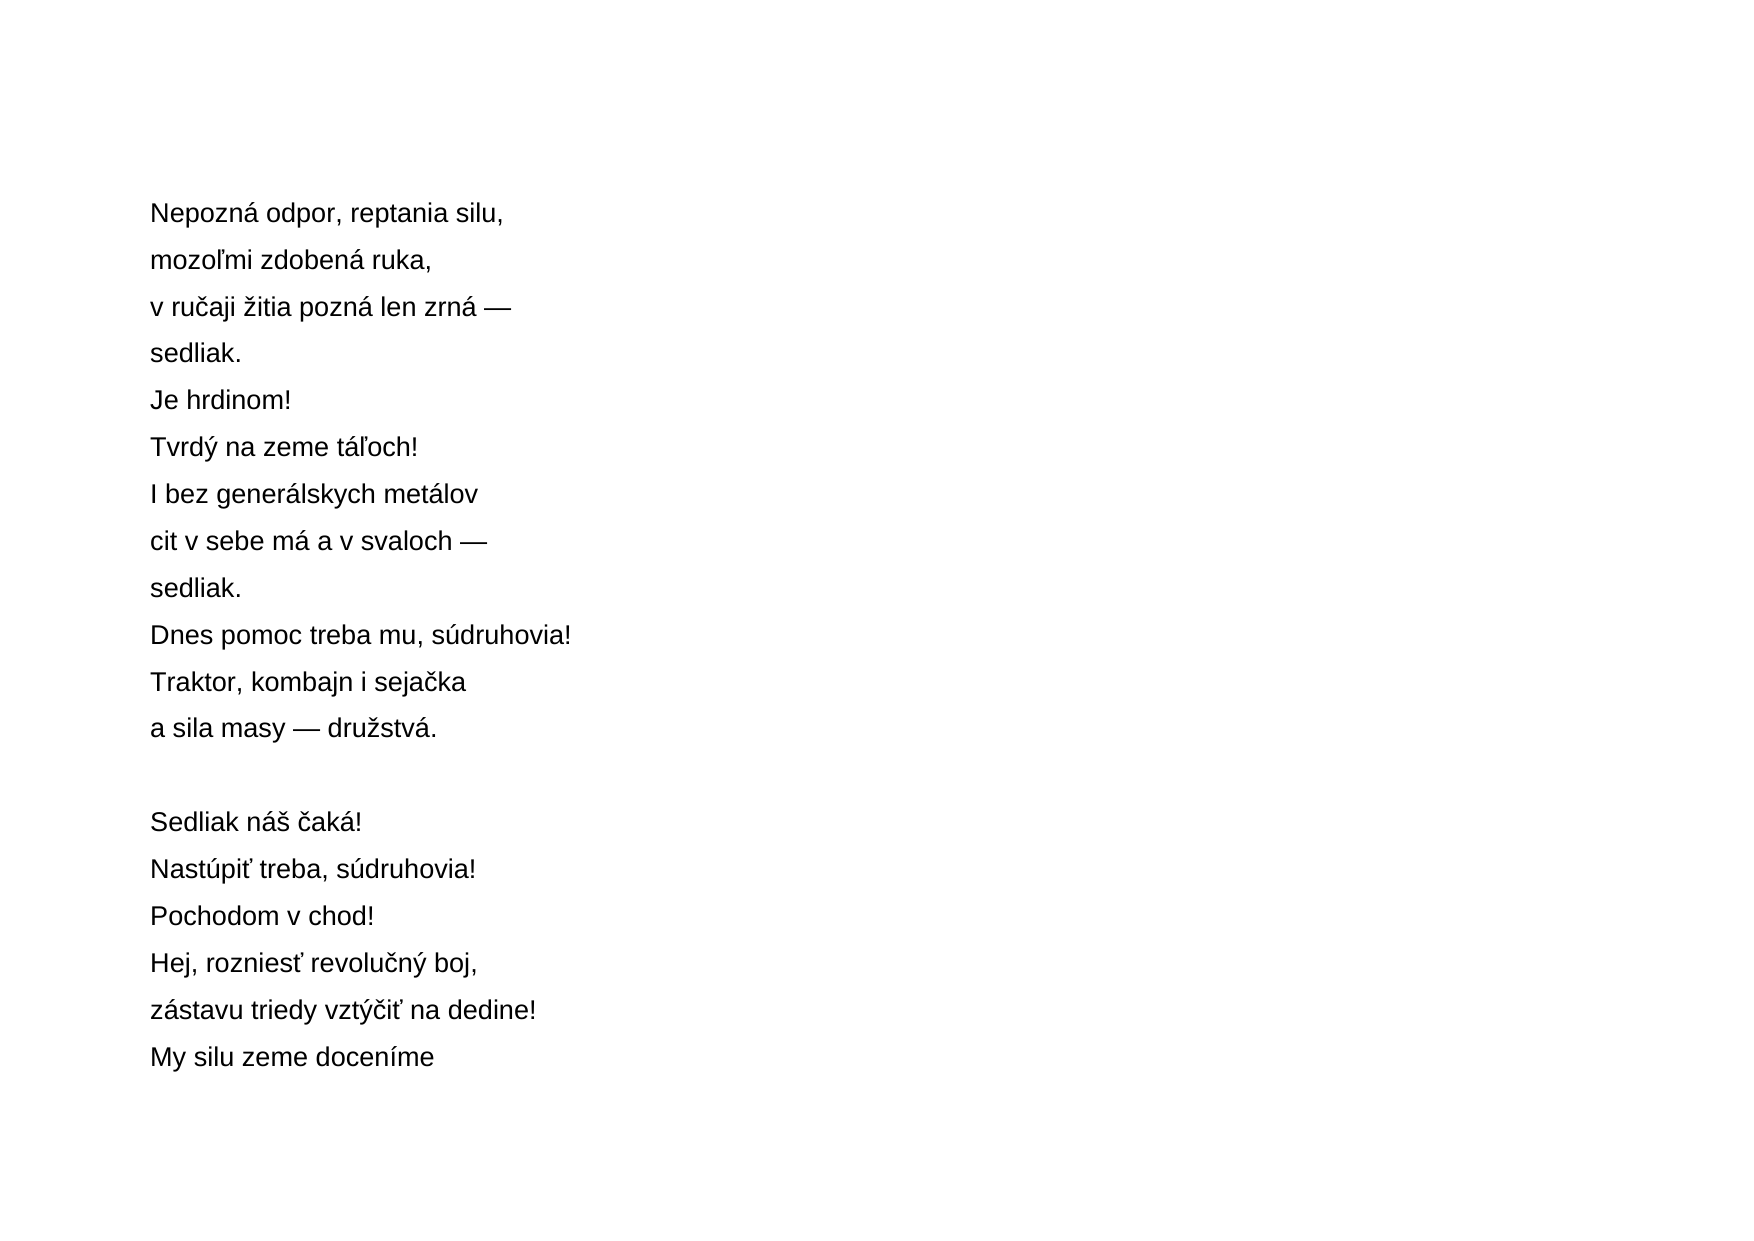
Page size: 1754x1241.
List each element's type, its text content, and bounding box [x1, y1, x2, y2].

text My silu zeme doceníme [150, 1041, 1237, 1072]
text a sila masy — družstvá. [150, 712, 1237, 744]
text Pochodom v chod! [150, 900, 1237, 931]
text Dnes pomoc treba mu, súdruhovia! [150, 619, 1237, 650]
text zástavu triedy vztýčiť na dedine! [150, 994, 1237, 1025]
text sedliak. [150, 337, 1237, 369]
text Nepozná odpor, reptania silu, [150, 197, 1237, 228]
text Tvrdý na zeme táľoch! [150, 431, 1237, 462]
text I bez generálskych metálov [150, 478, 1237, 509]
text Nastúpiť treba, súdruhovia! [150, 853, 1237, 884]
text cit v sebe má a v svaloch — [150, 525, 1237, 556]
text mozoľmi zdobená ruka, [150, 244, 1237, 275]
text sedliak. [150, 572, 1237, 603]
text Je hrdinom! [150, 384, 1237, 416]
text v ručaji žitia pozná len zrná — [150, 291, 1237, 322]
text Hej, rozniesť revolučný boj, [150, 947, 1237, 978]
text Sedliak náš čaká! [150, 806, 1237, 837]
text Traktor, kombajn i sejačka [150, 666, 1237, 697]
